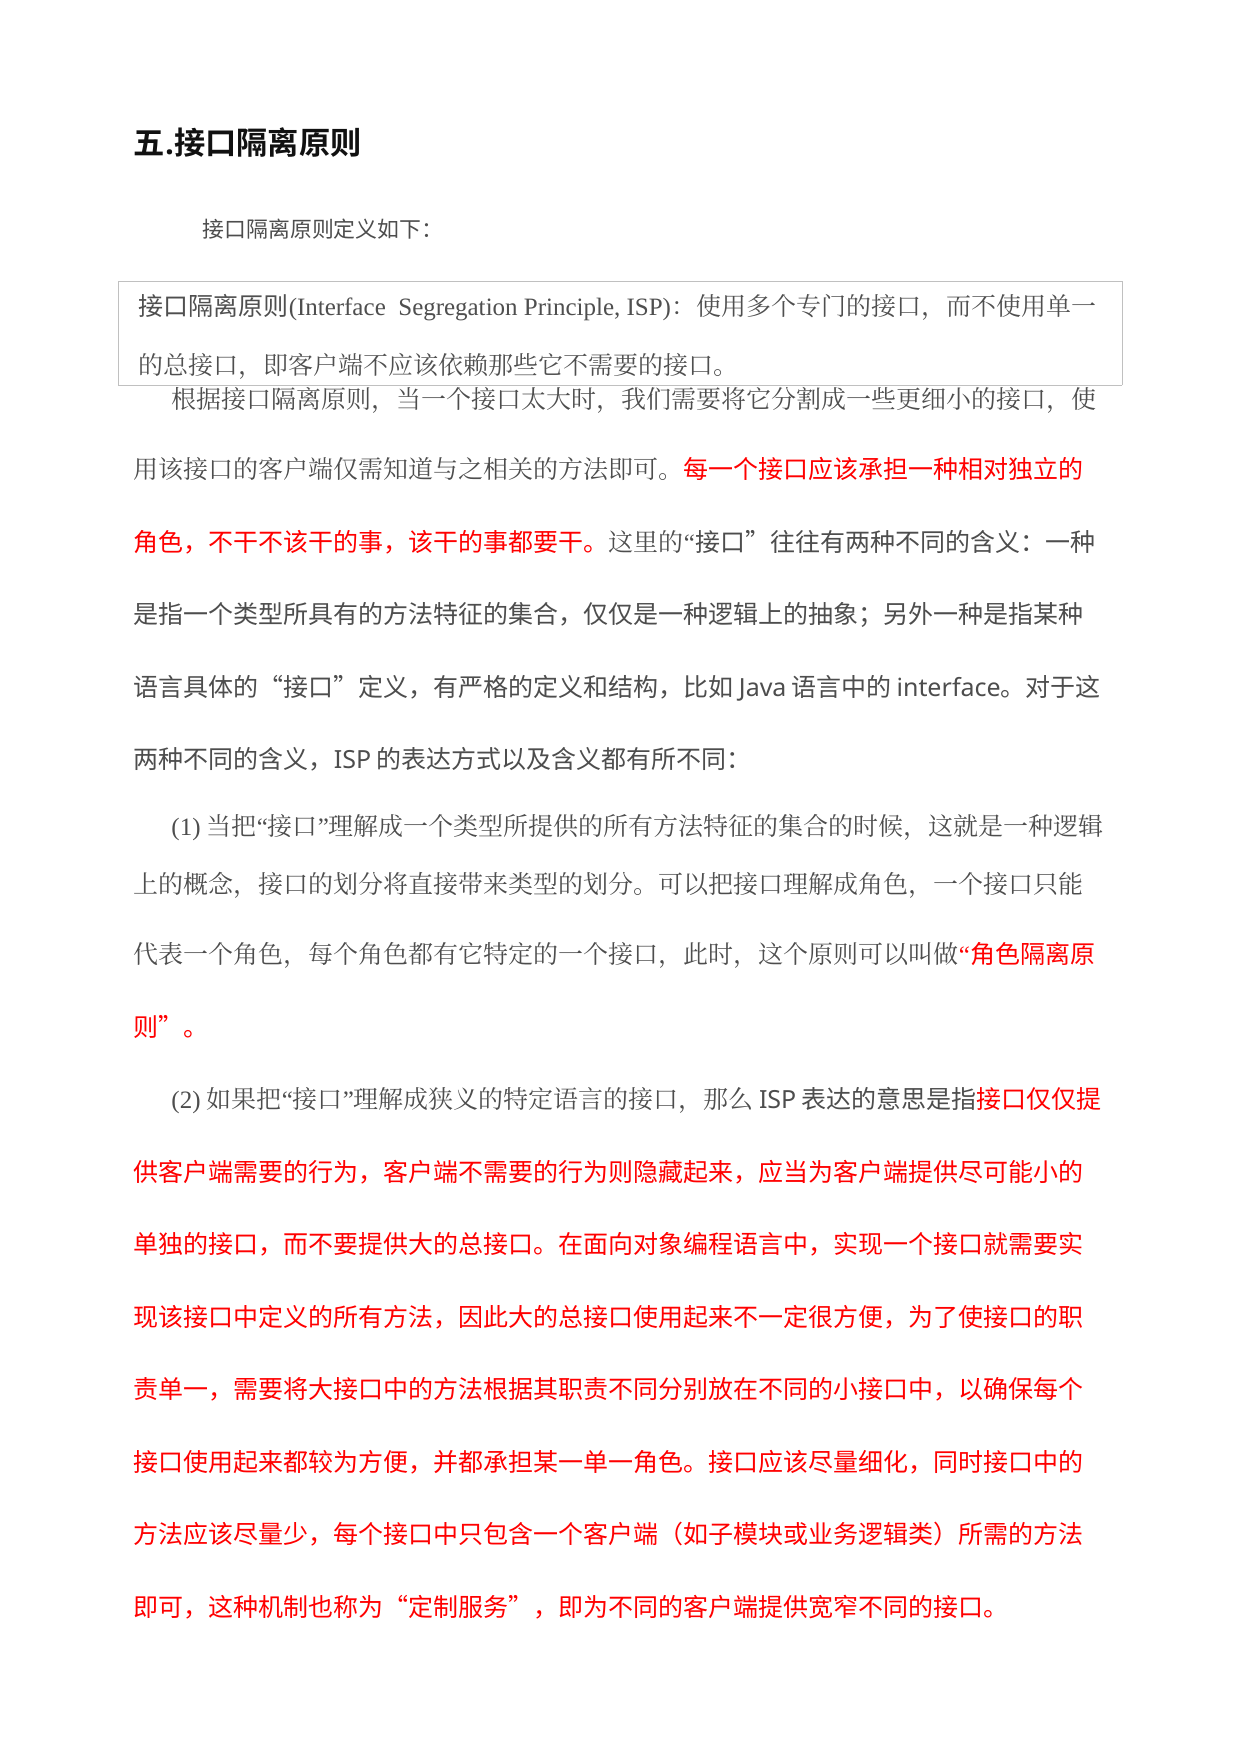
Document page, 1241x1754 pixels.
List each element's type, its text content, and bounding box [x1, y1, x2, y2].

text 接口隔离原则定义如下： [134, 209, 1106, 245]
text (1) 当把“接口”理解成一个类型所提供的所有方法特征的集合的时候，这就是一种逻辑上的概念，接口的划分将直接带来类型的划分。可以把接口理解成角色，一个接口只能代表一个角色，每个角色都有它特定的一个接口，此时，这个原则可以叫做“角色隔离原则”。 [134, 812, 1106, 1043]
table_header 接口隔离原则(Interface Segregation Principle, ISP)：使用多个专门的接口，而不使用单一的总接口，即客户端不应该依赖那些它不需要的接口。 [119, 282, 1122, 385]
subtitle 五.接口隔离原则 [134, 118, 1106, 163]
text 根据接口隔离原则，当一个接口太大时，我们需要将它分割成一些更细小的接口，使用该接口的客户端仅需知道与之相关的方法即可。每一个接口应该承担一种相对独立的角色，不干不该干的事，该干的事都要干。这里的“接口”往往有两种不同的含义：一种是指一个类型所具有的方法特征的集合，仅仅是一种逻辑上的抽象；另外一种是指某种语言具体的“接口”定义，有严格的定义和结构，比如Java语言中的interface。对于这两种不同的含义，ISP的表达方式以及含义都有所不同： [134, 386, 1106, 776]
text (2) 如果把“接口”理解成狭义的特定语言的接口，那么ISP表达的意思是指接口仅仅提供客户端需要的行为，客户端不需要的行为则隐藏起来，应当为客户端提供尽可能小的单独的接口，而不要提供大的总接口。在面向对象编程语言中，实现一个接口就需要实现该接口中定义的所有方法，因此大的总接口使用起来不一定很方便，为了使接口的职责单一，需要将大接口中的方法根据其职责不同分别放在不同的小接口中，以确保每个接口使用起来都较为方便，并都承担某一单一角色。接口应该尽量细化，同时接口中的方法应该尽量少，每个接口中只包含一个客户端（如子模块或业务逻辑类）所需的方法即可，这种机制也称为“定制服务”，即为不同的客户端提供宽窄不同的接口。 [134, 1080, 1106, 1623]
